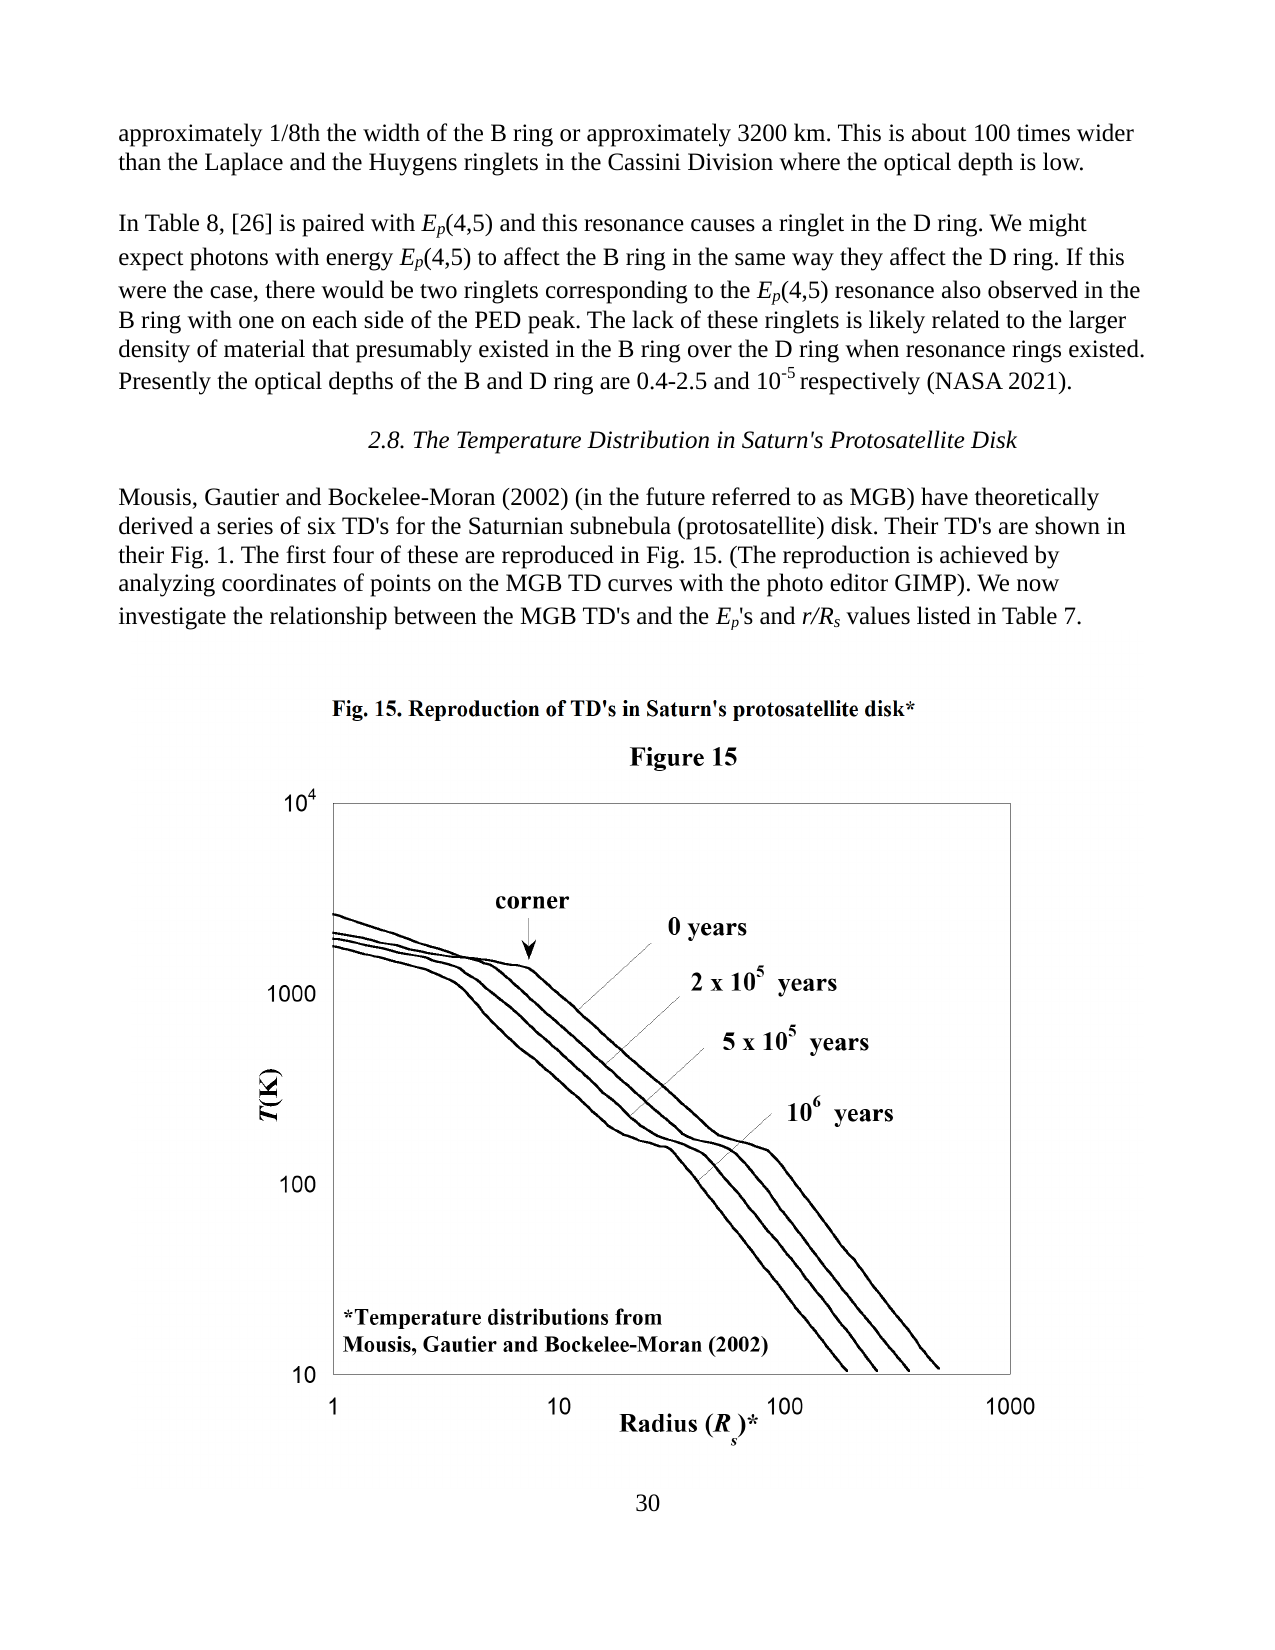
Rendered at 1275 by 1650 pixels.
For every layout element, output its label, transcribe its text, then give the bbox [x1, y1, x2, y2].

text 30 [118, 631, 1157, 1517]
picture [130, 630, 1145, 1489]
list 2.8. The Temperature Distribution in Saturn's Protosatellite Disk [193, 425, 1157, 453]
text Mousis, Gautier and Bockelee-Moran (2002) (in the future referred to as MGB) have theoretically derived a series of six TD's for the Saturnian subnebula (protosatellite) disk. Their TD's are shown in their Fig. 1. The first four of these are reproduced in Fig. 15. (The reproduction is achieved by analyzing coordinates of points on the MGB TD curves with the photo editor GIMP). We now investigate the relationship between the MGB TD's and the Ep's and r/Rs values listed in Table 7. [118, 482, 1157, 631]
text In Table 8, [26] is paired with Ep(4,5) and this resonance causes a ringlet in the D ring. We might expect photons with energy Ep(4,5) to affect the B ring in the same way they affect the D ring. If this were the case, there would be two ringlets corresponding to the Ep(4,5) resonance also observed in the B ring with one on each side of the PED peak. The lack of these ringlets is likely related to the larger density of material that presumably existed in the B ring over the D ring when resonance rings existed. Presently the optical depths of the B and D ring are 0.4-2.5 and 10-5 respectively (NASA 2021). [118, 204, 1157, 396]
text approximately 1/8th the width of the B ring or approximately 3200 km. This is about 100 times wider than the Laplace and the Huygens ringlets in the Cassini Division where the optical depth is low. [118, 118, 1157, 176]
